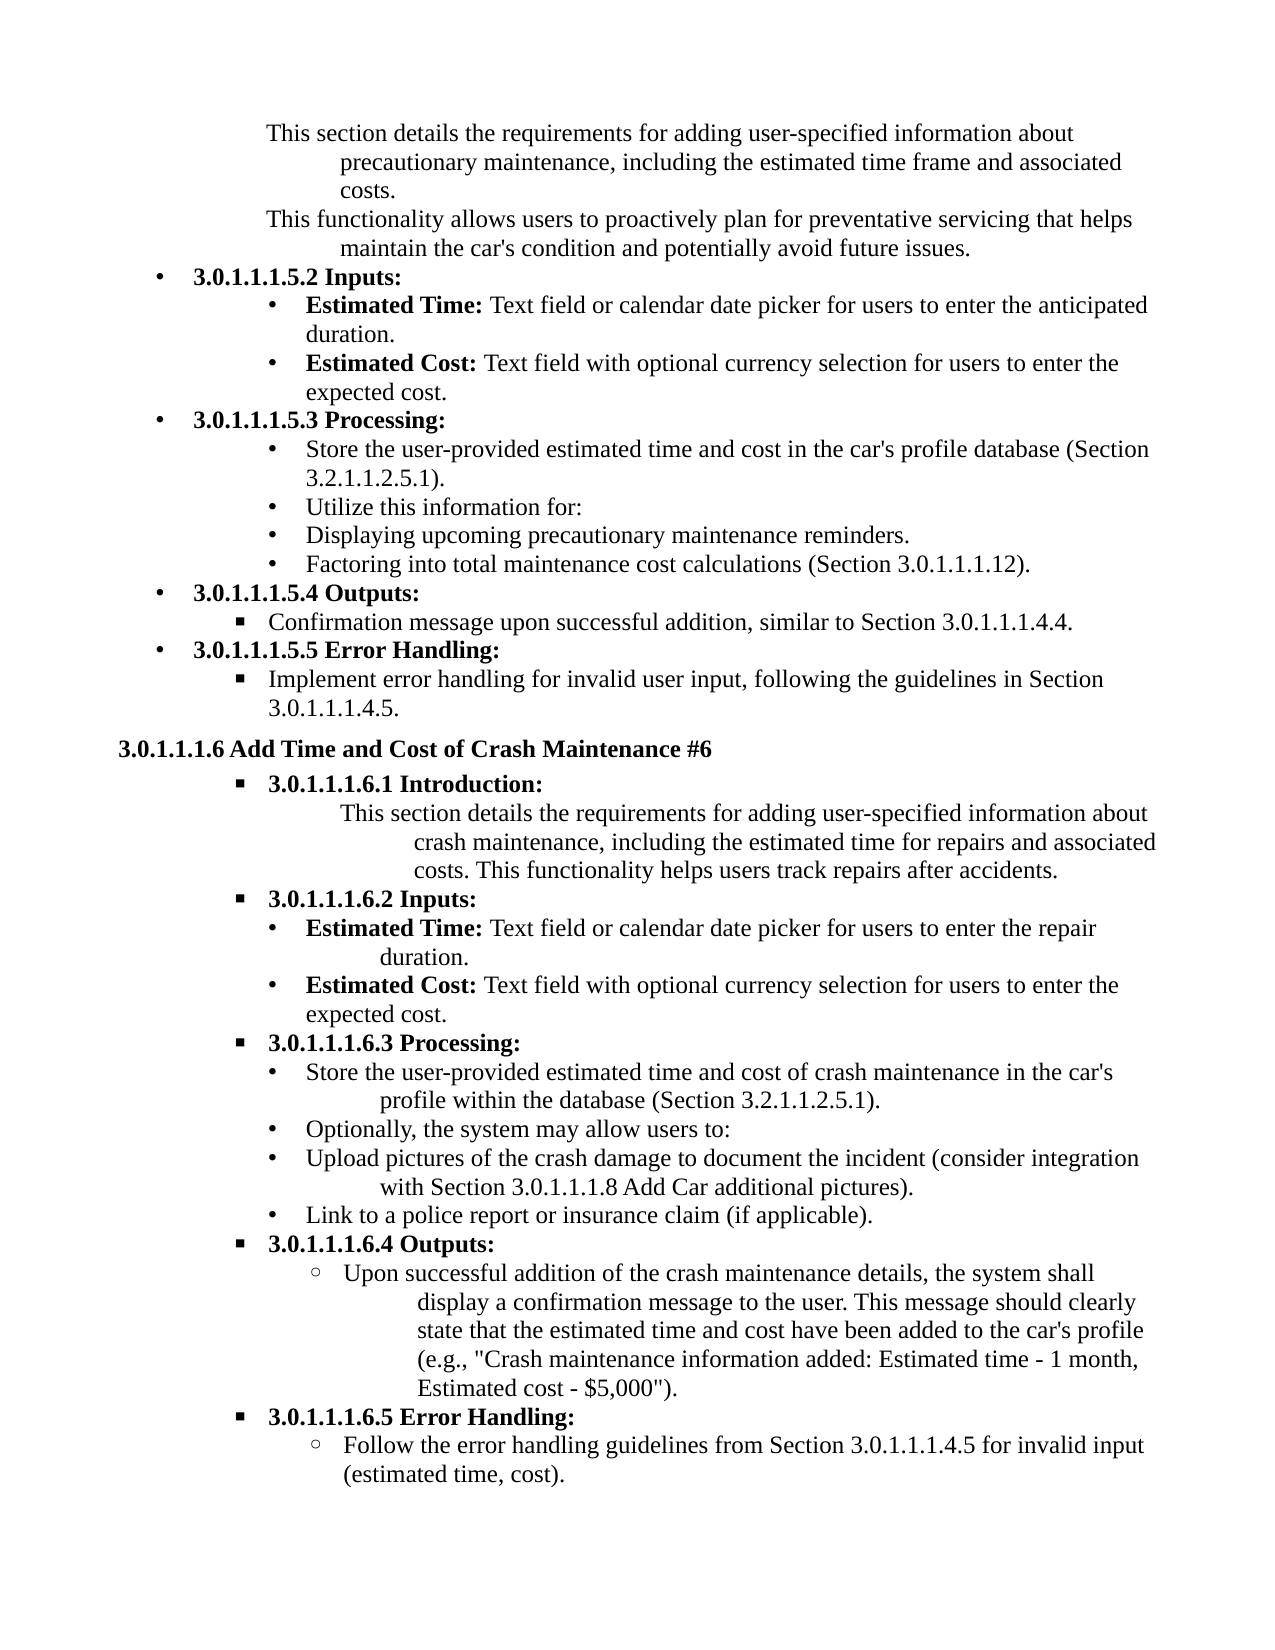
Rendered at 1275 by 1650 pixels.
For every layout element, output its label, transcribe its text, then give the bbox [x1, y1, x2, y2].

list 3.0.1.1.1.5.5 Error Handling: [156, 636, 1157, 664]
list Estimated Cost: Text field with optional currency selection for users to enter the expected cost. [268, 348, 1157, 406]
list Confirmation message upon successful addition, similar to Section 3.0.1.1.1.4.4. [231, 607, 1157, 636]
list 3.0.1.1.1.6.1 Introduction: [231, 769, 1157, 798]
list Upload pictures of the crash damage to document the incident (consider integration with Section 3.0.1.1.1.8 Add Car additional pictures). [268, 1143, 1157, 1201]
list 3.0.1.1.1.6.4 Outputs: [231, 1229, 1157, 1258]
list Utilize this information for: [268, 492, 1157, 521]
list Displaying upcoming precautionary maintenance reminders. [268, 521, 1157, 549]
list Estimated Cost: Text field with optional currency selection for users to enter the expected cost. [268, 971, 1157, 1028]
list Estimated Time: Text field or calendar date picker for users to enter the repair duration. [268, 913, 1157, 971]
list Implement error handling for invalid user input, following the guidelines in Section 3.0.1.1.1.4.5. [231, 664, 1157, 722]
text This section details the requirements for adding user-specified information about precautionary maintenance, including the estimated time frame and associated costs. [118, 118, 1157, 204]
list Link to a police report or insurance claim (if applicable). [268, 1201, 1157, 1229]
list 3.0.1.1.1.5.4 Outputs: [156, 578, 1157, 607]
list 3.0.1.1.1.5.2 Inputs: [156, 262, 1157, 291]
text This functionality allows users to proactively plan for preventative servicing that helps maintain the car's condition and potentially avoid future issues. [118, 204, 1157, 262]
list Estimated Time: Text field or calendar date picker for users to enter the anticipated duration. [268, 291, 1157, 348]
subtitle 3.0.1.1.1.6 Add Time and Cost of Crash Maintenance #6 [118, 734, 1157, 763]
list Store the user-provided estimated time and cost of crash maintenance in the car's profile within the database (Section 3.2.1.1.2.5.1). [268, 1057, 1157, 1114]
list Follow the error handling guidelines from Section 3.0.1.1.1.4.5 for invalid input (estimated time, cost). [306, 1431, 1157, 1488]
list Upon successful addition of the crash maintenance details, the system shall display a confirmation message to the user. This message should clearly state that the estimated time and cost have been added to the car's profile (e.g., "Crash maintenance information added: Estimated time - 1 month, Estimated cost - $5,000"). [306, 1258, 1157, 1402]
list Optionally, the system may allow users to: [268, 1114, 1157, 1143]
list Store the user-provided estimated time and cost in the car's profile database (Section 3.2.1.1.2.5.1). [268, 434, 1157, 492]
list 3.0.1.1.1.6.5 Error Handling: [231, 1402, 1157, 1431]
list Factoring into total maintenance cost calculations (Section 3.0.1.1.1.12). [268, 549, 1157, 578]
text This section details the requirements for adding user-specified information about crash maintenance, including the estimated time for repairs and associated costs. This functionality helps users track repairs after accidents. [118, 798, 1157, 884]
list 3.0.1.1.1.6.2 Inputs: [231, 884, 1157, 913]
list 3.0.1.1.1.6.3 Processing: [231, 1028, 1157, 1057]
list 3.0.1.1.1.5.3 Processing: [156, 406, 1157, 434]
